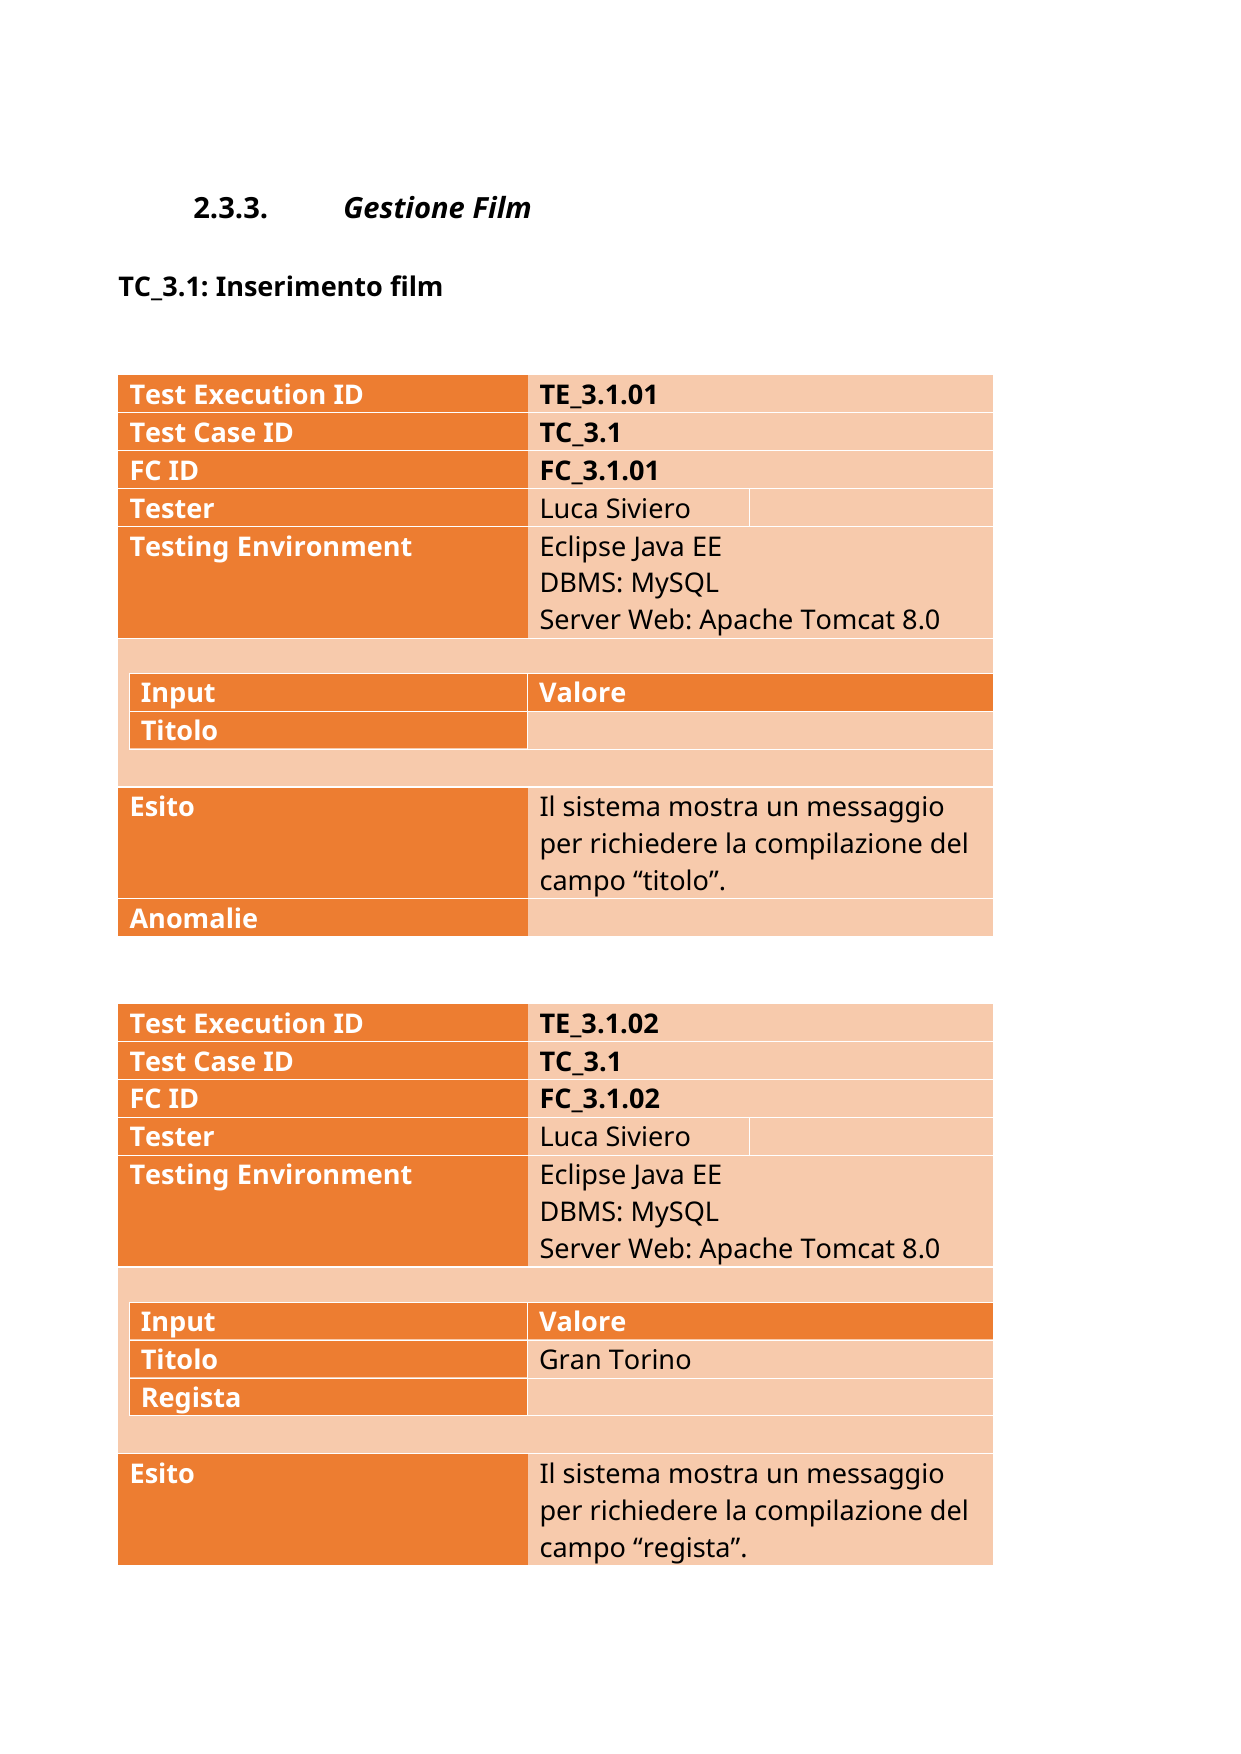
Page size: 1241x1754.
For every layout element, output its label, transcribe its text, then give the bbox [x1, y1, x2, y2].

table_cell [750, 1118, 993, 1155]
table_cell FC_3.1.02 [528, 1080, 993, 1117]
table_cell Titolo [130, 1341, 527, 1377]
table_cell FC ID [118, 1080, 528, 1117]
table_cell Eclipse Java EE DBMS: MySQL Server Web: Apache Tomcat 8.0 [528, 1156, 993, 1266]
table_cell Anomalie [118, 899, 528, 936]
table_header Input [130, 1303, 527, 1339]
text TC_3.1: Inserimento film [118, 267, 1122, 304]
table_cell Titolo [130, 712, 527, 748]
table_header TE_3.1.01 [528, 375, 993, 412]
table_cell Regista [130, 1379, 527, 1415]
table_cell Tester [118, 489, 528, 526]
table_cell [118, 1268, 993, 1453]
table_cell TC_3.1 [528, 413, 993, 450]
table_cell [750, 489, 993, 526]
table_header TE_3.1.02 [528, 1004, 993, 1041]
table_cell Tester [118, 1118, 528, 1155]
table_cell [528, 712, 993, 748]
table_header Test Execution ID [118, 375, 528, 412]
table_cell Il sistema mostra un messaggio per richiedere la compilazione del campo “titolo”. [528, 788, 993, 898]
table_cell Testing Environment [118, 527, 528, 638]
table_cell TC_3.1 [528, 1042, 993, 1079]
table_header Valore [528, 674, 993, 711]
list Gestione Film [193, 187, 1122, 227]
table_header Test Execution ID [118, 1004, 528, 1041]
table_cell Esito [118, 1454, 528, 1565]
table_cell FC_3.1.01 [528, 451, 993, 488]
table_cell Luca Siviero [528, 489, 749, 526]
table_cell [528, 1379, 993, 1415]
table_cell Il sistema mostra un messaggio per richiedere la compilazione del campo “regista”. [528, 1454, 993, 1565]
table_cell Test Case ID [118, 1042, 528, 1079]
table_cell Luca Siviero [528, 1118, 749, 1155]
table_cell [118, 639, 993, 786]
table_cell Eclipse Java EE DBMS: MySQL Server Web: Apache Tomcat 8.0 [528, 527, 993, 638]
table_cell FC ID [118, 451, 528, 488]
table_cell Testing Environment [118, 1156, 528, 1266]
table_cell Gran Torino [528, 1341, 993, 1377]
table_cell Test Case ID [118, 413, 528, 450]
table_cell Esito [118, 788, 528, 898]
table_cell [528, 899, 993, 936]
table_header Input [130, 674, 527, 711]
table_header Valore [528, 1303, 993, 1339]
